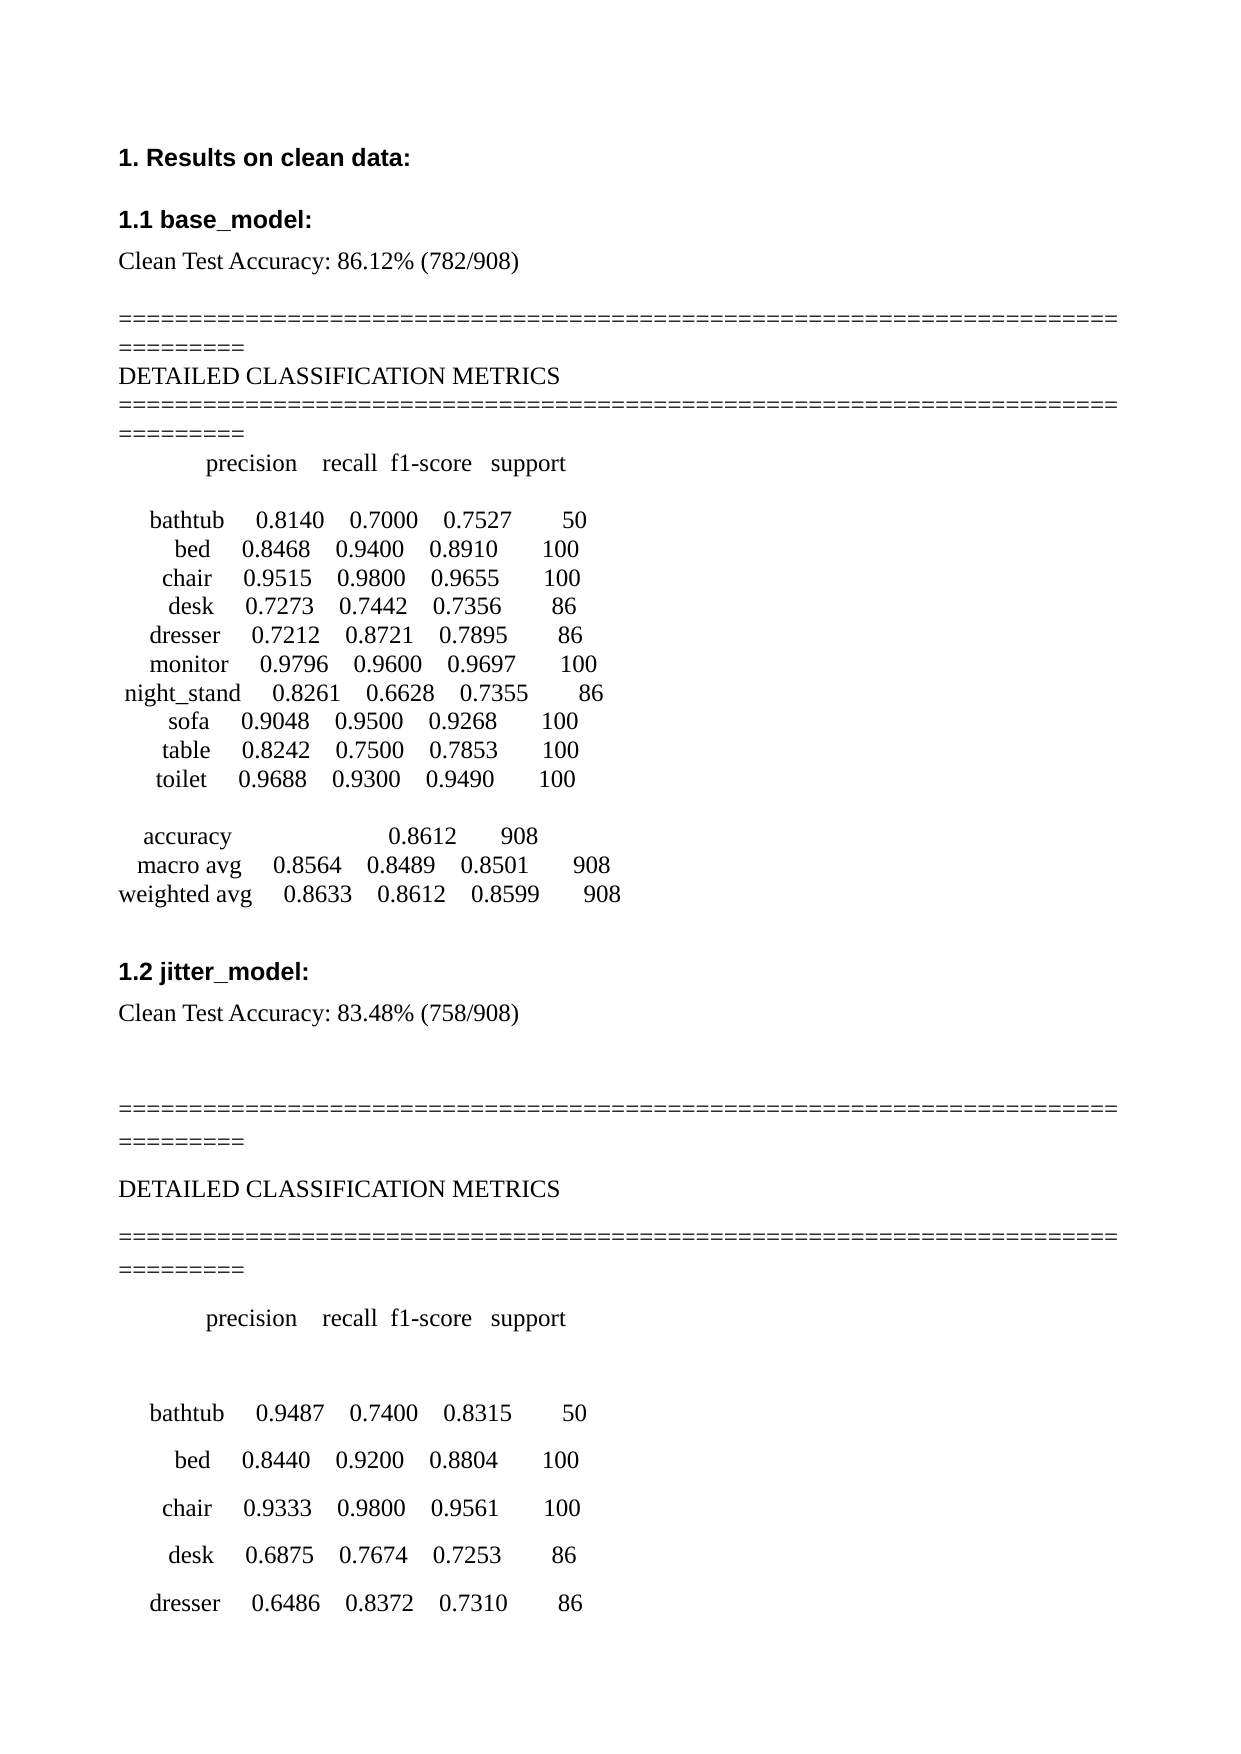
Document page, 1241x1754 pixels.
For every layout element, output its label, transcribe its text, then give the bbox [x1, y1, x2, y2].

text night_stand 0.8261 0.6628 0.7355 86 [118, 678, 1122, 706]
text bathtub 0.9487 0.7400 0.8315 50 [118, 1398, 1122, 1427]
text table 0.8242 0.7500 0.7853 100 [118, 735, 1122, 764]
text DETAILED CLASSIFICATION METRICS [118, 361, 1122, 390]
text ================================================================================ [118, 304, 1122, 361]
text weighted avg 0.8633 0.8612 0.8599 908 [118, 879, 1122, 908]
text bed 0.8468 0.9400 0.8910 100 [118, 534, 1122, 563]
text Clean Test Accuracy: 83.48% (758/908) [118, 998, 1122, 1027]
text DETAILED CLASSIFICATION METRICS [118, 1174, 1122, 1203]
text desk 0.7273 0.7442 0.7356 86 [118, 591, 1122, 620]
text precision recall f1-score support [118, 448, 1122, 476]
text precision recall f1-score support [118, 1303, 1122, 1331]
text dresser 0.6486 0.8372 0.7310 86 [118, 1588, 1122, 1617]
text dresser 0.7212 0.8721 0.7895 86 [118, 620, 1122, 649]
text ================================================================================ [118, 1094, 1122, 1156]
text bed 0.8440 0.9200 0.8804 100 [118, 1445, 1122, 1474]
text desk 0.6875 0.7674 0.7253 86 [118, 1541, 1122, 1569]
text Clean Test Accuracy: 86.12% (782/908) [118, 246, 1122, 275]
text ================================================================================ [118, 1222, 1122, 1284]
text accuracy 0.8612 908 [118, 821, 1122, 850]
subtitle 1. Results on clean data: [118, 143, 1122, 172]
text sofa 0.9048 0.9500 0.9268 100 [118, 706, 1122, 735]
subtitle 1.2 jitter_model: [118, 957, 1122, 986]
text ================================================================================ [118, 390, 1122, 448]
text chair 0.9515 0.9800 0.9655 100 [118, 563, 1122, 591]
text bathtub 0.8140 0.7000 0.7527 50 [118, 505, 1122, 534]
text monitor 0.9796 0.9600 0.9697 100 [118, 649, 1122, 678]
text toilet 0.9688 0.9300 0.9490 100 [118, 764, 1122, 793]
subtitle 1.1 base_model: [118, 205, 1122, 234]
text chair 0.9333 0.9800 0.9561 100 [118, 1493, 1122, 1522]
text macro avg 0.8564 0.8489 0.8501 908 [118, 850, 1122, 879]
